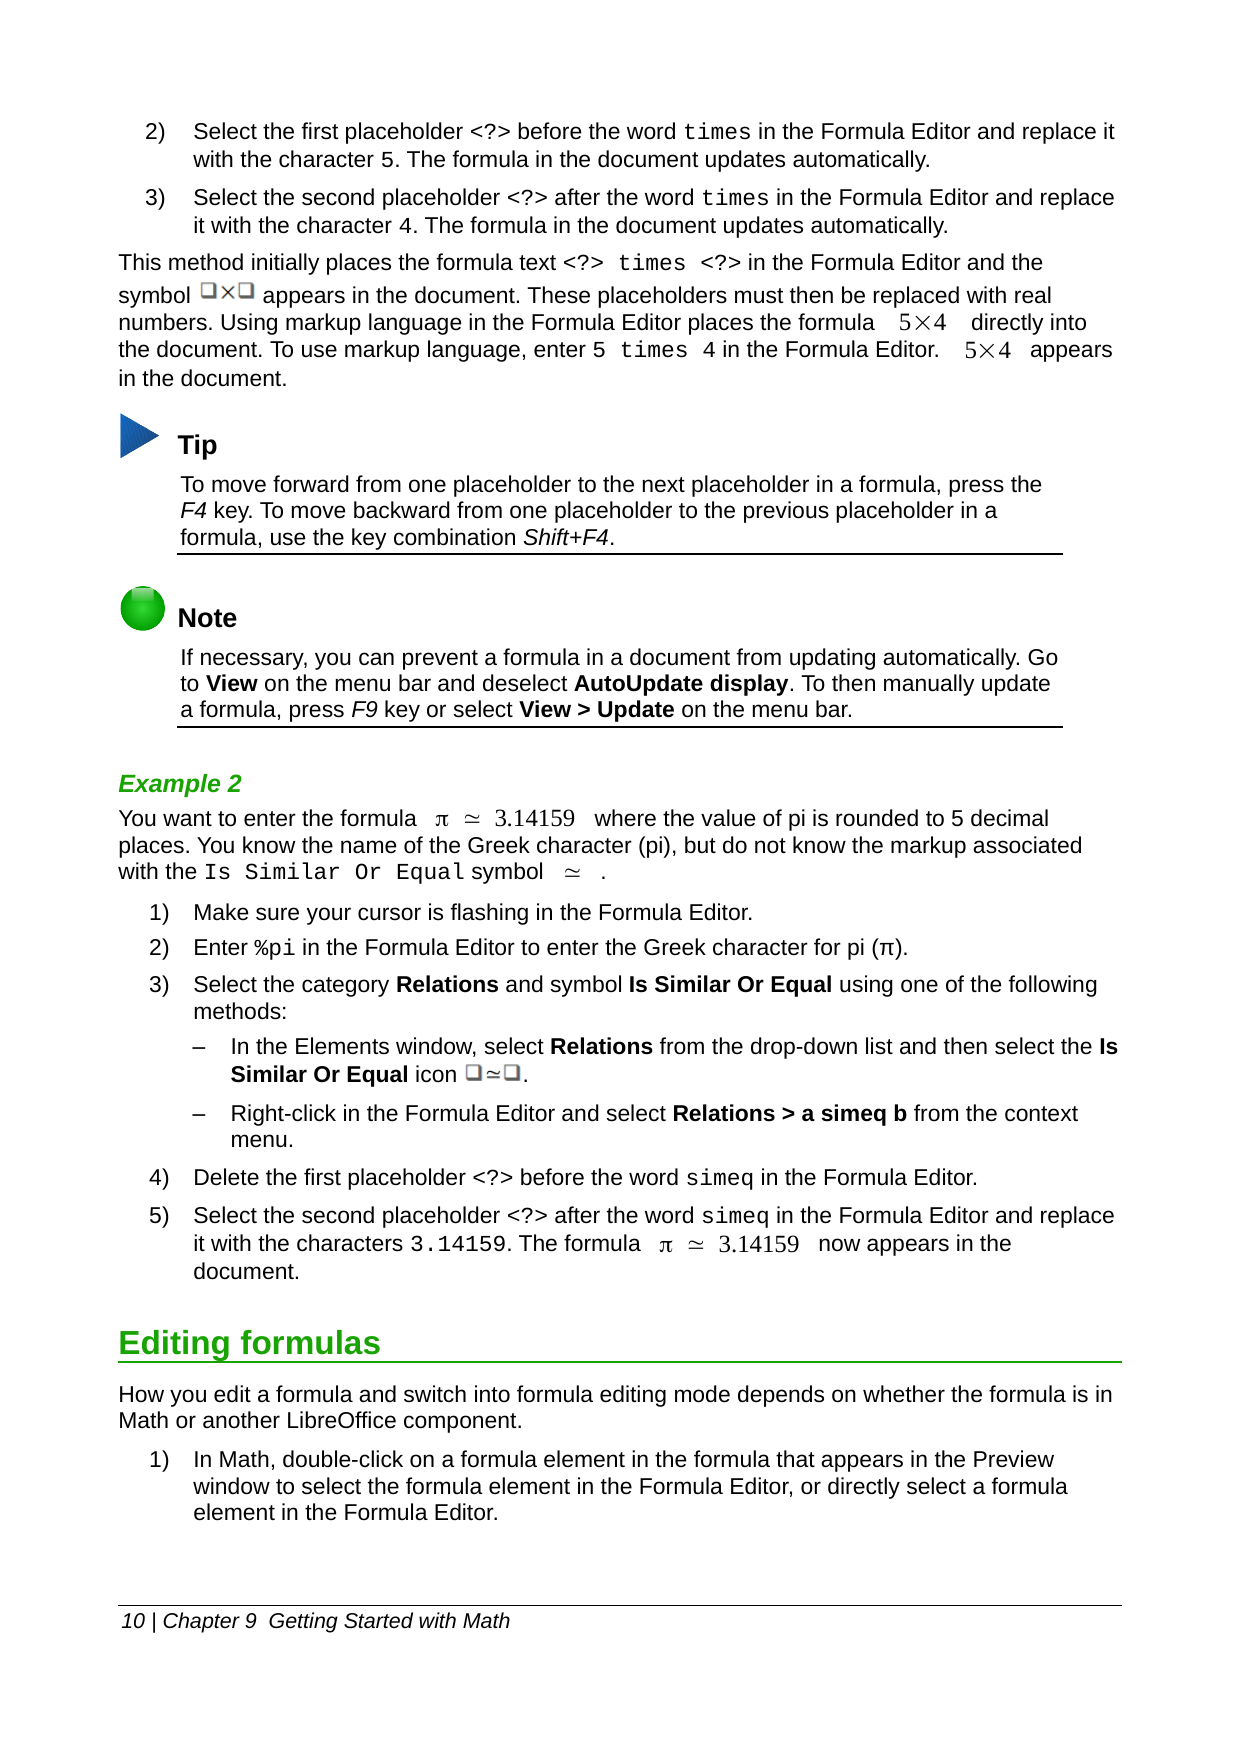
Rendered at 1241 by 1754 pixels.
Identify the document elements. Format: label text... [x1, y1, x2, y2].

list Right-click in the Formula Editor and select Relations > a simeq b from the context menu. [192, 1100, 1122, 1152]
text How you edit a formula and switch into formula editing mode depends on whether the formula is in Math or another LibreOffice component. [118, 1381, 1122, 1434]
list Select the first placeholder <?> before the word times in the Formula Editor and replace it with the character 5. The formula in the document updates automatically. [165, 118, 1122, 175]
subtitle Editing formulas [118, 1323, 1122, 1361]
list Delete the first placeholder <?> before the word simeq in the Formula Editor. [169, 1164, 1122, 1193]
text To move forward from one placeholder to the next placeholder in a formula, press the F4 key. To move backward from one placeholder to the previous placeholder in a formula, use the key combination Shift+F4. [177, 468, 1063, 553]
text If necessary, you can prevent a formula in a document from updating automatically. Go to View on the menu bar and deselect AutoUpdate display. To then manually update a formula, press F9 key or select View > Update on the menu bar. [177, 641, 1063, 726]
list In the Elements window, select Relations from the drop-down list and then select the Is Similar Or Equal icon . [192, 1033, 1122, 1088]
subtitle Example 2 [118, 769, 1122, 798]
list Make sure your cursor is flashing in the Formula Editor. [169, 899, 1122, 925]
list Enter %pi in the Formula Editor to enter the Greek character for pi (π). [169, 934, 1122, 962]
subtitle Note [118, 584, 1122, 633]
picture [463, 1059, 523, 1083]
subtitle Tip [118, 411, 1122, 460]
text You want to enter the formulawhere the value of pi is rounded to 5 decimal places. You know the name of the Greek character (pi), but do not know the markup associated with the Is Similar Or Equal symbol. [118, 804, 1122, 886]
list Select the second placeholder <?> after the word simeq in the Formula Editor and replace it with the characters 3.14159. The formulanow appears in the document. [169, 1202, 1122, 1284]
list Select the second placeholder <?> after the word times in the Formula Editor and replace it with the character 4. The formula in the document updates automatically. [165, 184, 1122, 240]
list Select the category Relations and symbol Is Similar Or Equal using one of the following methods: [169, 971, 1122, 1024]
list In Math, double-click on a formula element in the formula that appears in the Preview window to select the formula element in the Formula Editor, or directly select a formula element in the Formula Editor. [169, 1446, 1122, 1525]
picture [197, 277, 257, 304]
text This method initially places the formula text <?> times <?> in the Formula Editor and the symbol appears in the document. These placeholders must then be replaced with real numbers. Using markup language in the Formula Editor places the formula directly into the document. To use markup language, enter 5 times 4 in the Formula Editor. appears in the document. [118, 249, 1122, 391]
